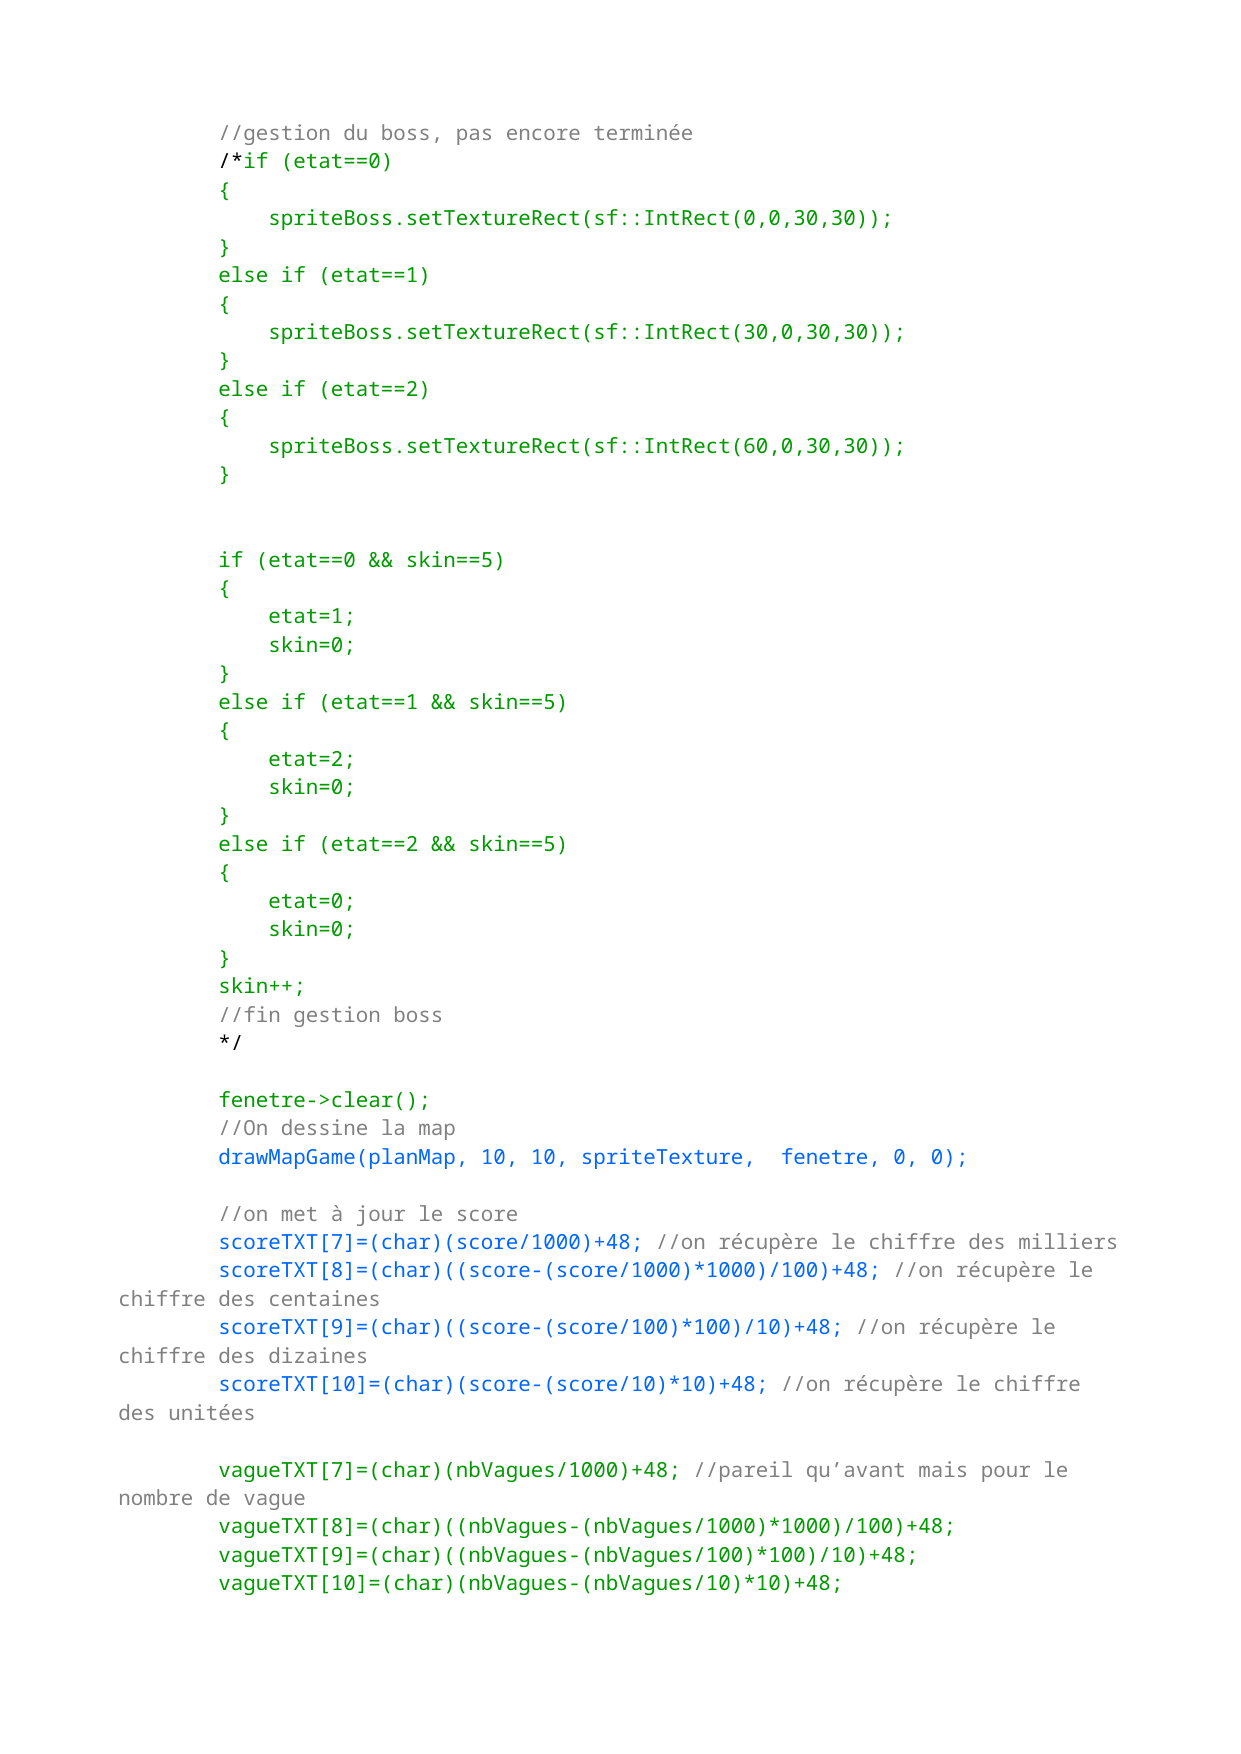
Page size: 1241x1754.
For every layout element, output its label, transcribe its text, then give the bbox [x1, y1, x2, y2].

text //on met à jour le score [118, 1199, 1122, 1227]
text else if (etat==1) [118, 260, 1122, 289]
text /*if (etat==0) [118, 147, 1122, 175]
text //On dessine la map [118, 1113, 1122, 1142]
text skin=0; [118, 630, 1122, 658]
text { [118, 715, 1122, 744]
text } [118, 943, 1122, 971]
text vagueTXT[10]=(char)(nbVagues-(nbVagues/10)*10)+48; [118, 1568, 1122, 1597]
text etat=0; [118, 886, 1122, 914]
text { [118, 857, 1122, 886]
text { [118, 402, 1122, 431]
text skin++; [118, 971, 1122, 1000]
text if (etat==0 && skin==5) [118, 545, 1122, 573]
text { [118, 289, 1122, 317]
text } [118, 801, 1122, 829]
text } [118, 658, 1122, 687]
text fenetre->clear(); [118, 1085, 1122, 1113]
text skin=0; [118, 914, 1122, 943]
text else if (etat==2 && skin==5) [118, 829, 1122, 857]
text etat=2; [118, 744, 1122, 772]
text { [118, 573, 1122, 602]
text vagueTXT[7]=(char)(nbVagues/1000)+48; //pareil qu’avant mais pour le nombre de vague [118, 1455, 1122, 1512]
text etat=1; [118, 602, 1122, 630]
text spriteBoss.setTextureRect(sf::IntRect(0,0,30,30)); [118, 203, 1122, 232]
text { [118, 175, 1122, 203]
text scoreTXT[10]=(char)(score-(score/10)*10)+48; //on récupère le chiffre des unitées [118, 1369, 1122, 1426]
text //gestion du boss, pas encore terminée [118, 118, 1122, 147]
text scoreTXT[9]=(char)((score-(score/100)*100)/10)+48; //on récupère le chiffre des dizaines [118, 1312, 1122, 1369]
text } [118, 346, 1122, 374]
text } [118, 232, 1122, 260]
text vagueTXT[8]=(char)((nbVagues-(nbVagues/1000)*1000)/100)+48; [118, 1512, 1122, 1540]
text else if (etat==1 && skin==5) [118, 687, 1122, 715]
text spriteBoss.setTextureRect(sf::IntRect(30,0,30,30)); [118, 317, 1122, 346]
text else if (etat==2) [118, 374, 1122, 402]
text vagueTXT[9]=(char)((nbVagues-(nbVagues/100)*100)/10)+48; [118, 1540, 1122, 1568]
text skin=0; [118, 772, 1122, 801]
text scoreTXT[7]=(char)(score/1000)+48; //on récupère le chiffre des milliers [118, 1227, 1122, 1256]
text drawMapGame(planMap, 10, 10, spriteTexture, fenetre, 0, 0); [118, 1142, 1122, 1170]
text */ [118, 1028, 1122, 1057]
text spriteBoss.setTextureRect(sf::IntRect(60,0,30,30)); [118, 431, 1122, 459]
text } [118, 459, 1122, 488]
text scoreTXT[8]=(char)((score-(score/1000)*1000)/100)+48; //on récupère le chiffre des centaines [118, 1256, 1122, 1312]
text //fin gestion boss [118, 1000, 1122, 1028]
